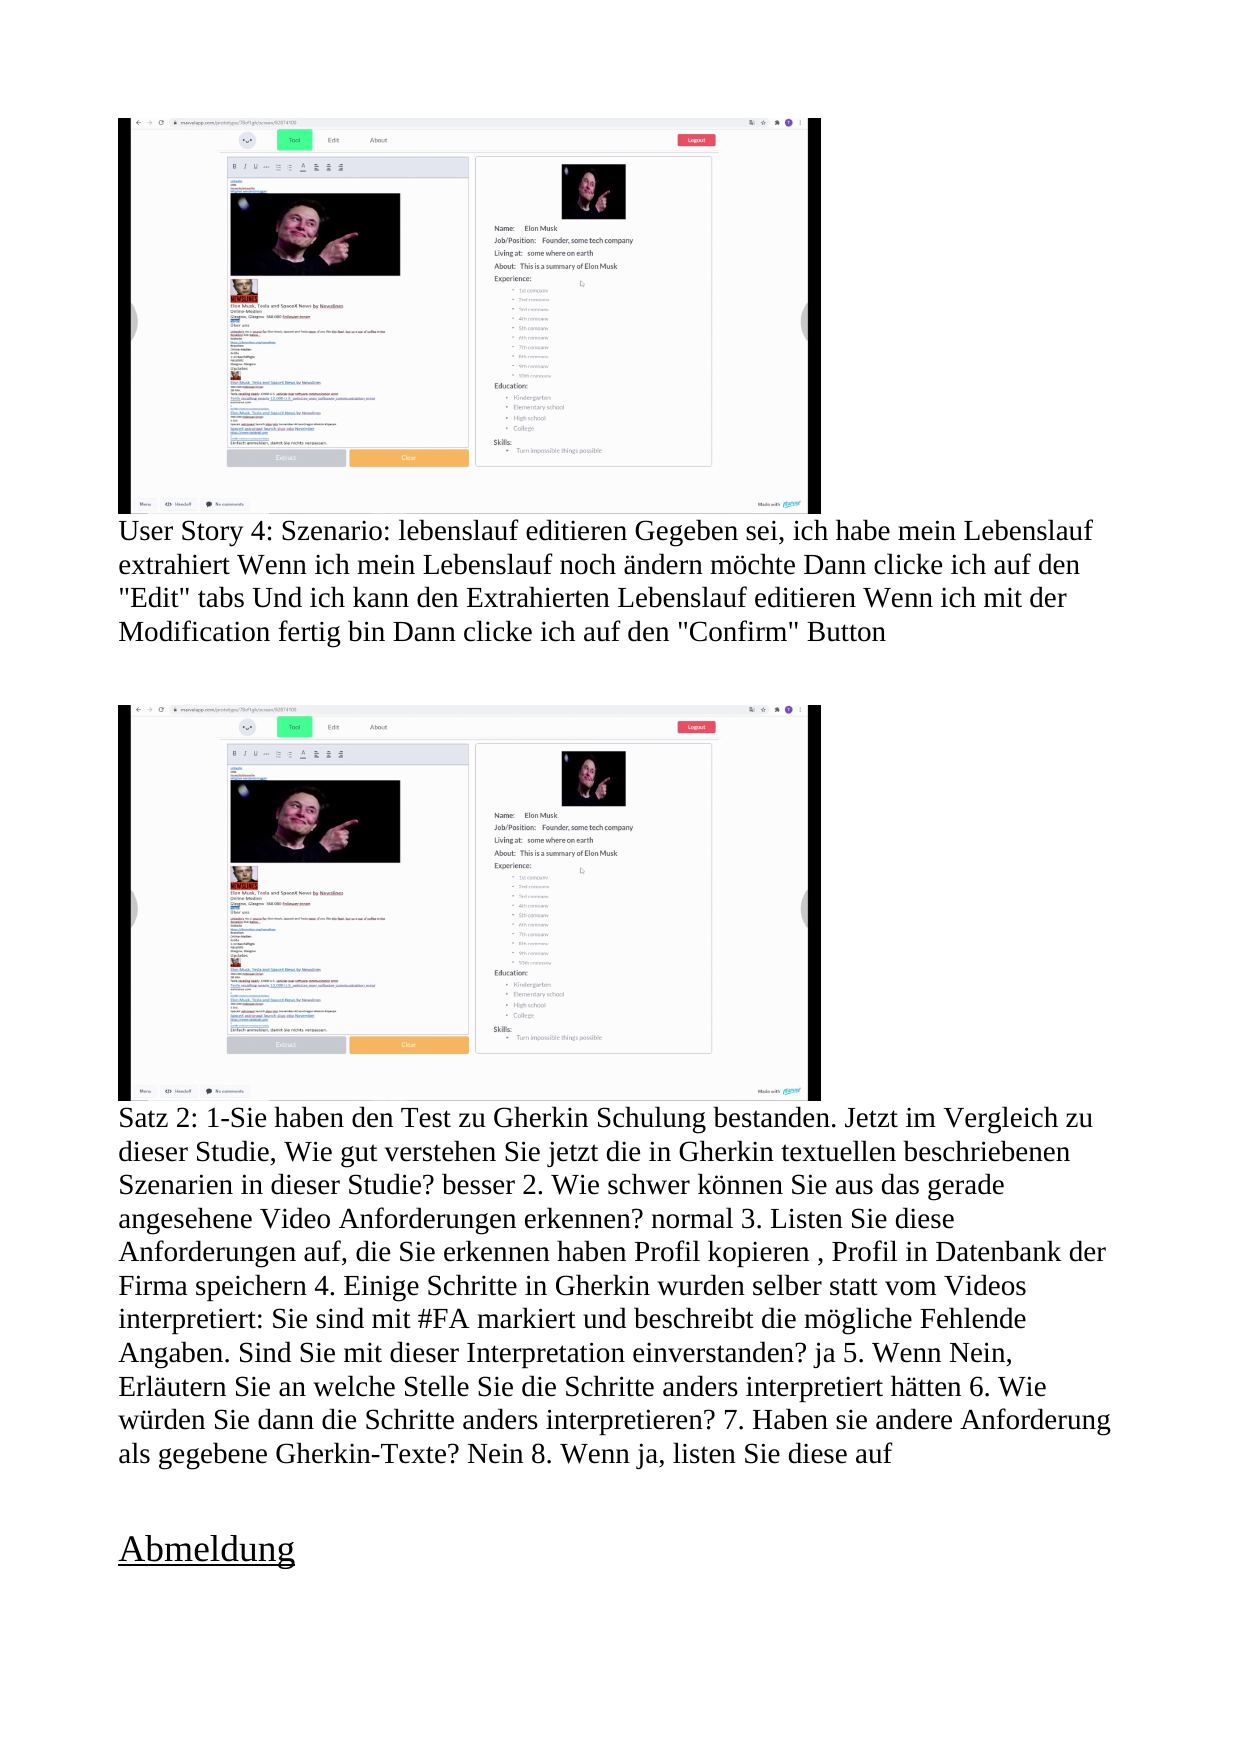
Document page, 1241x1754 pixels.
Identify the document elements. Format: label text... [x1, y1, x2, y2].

picture [118, 118, 821, 514]
text User Story 4: Szenario: lebenslauf editieren Gegeben sei, ich habe mein Lebenslauf extrahiert Wenn ich mein Lebenslauf noch ändern möchte Dann clicke ich auf den "Edit" tabs Und ich kann den Extrahierten Lebenslauf editieren Wenn ich mit der Modification fertig bin Dann clicke ich auf den "Confirm" Button [118, 513, 1122, 648]
picture [118, 705, 821, 1101]
subtitle Abmeldung [118, 1527, 1122, 1570]
text Satz 2: 1-Sie haben den Test zu Gherkin Schulung bestanden. Jetzt im Vergleich zu dieser Studie, Wie gut verstehen Sie jetzt die in Gherkin textuellen beschriebenen Szenarien in dieser Studie? besser 2. Wie schwer können Sie aus das gerade angesehene Video Anforderungen erkennen? normal 3. Listen Sie diese Anforderungen auf, die Sie erkennen haben Profil kopieren , Profil in Datenbank der Firma speichern 4. Einige Schritte in Gherkin wurden selber statt vom Videos interpretiert: Sie sind mit #FA markiert und beschreibt die mögliche Fehlende Angaben. Sind Sie mit dieser Interpretation einverstanden? ja 5. Wenn Nein, Erläutern Sie an welche Stelle Sie die Schritte anders interpretiert hätten 6. Wie würden Sie dann die Schritte anders interpretieren? 7. Haben sie andere Anforderung als gegebene Gherkin-Texte? Nein 8. Wenn ja, listen Sie diese auf [118, 1100, 1122, 1469]
